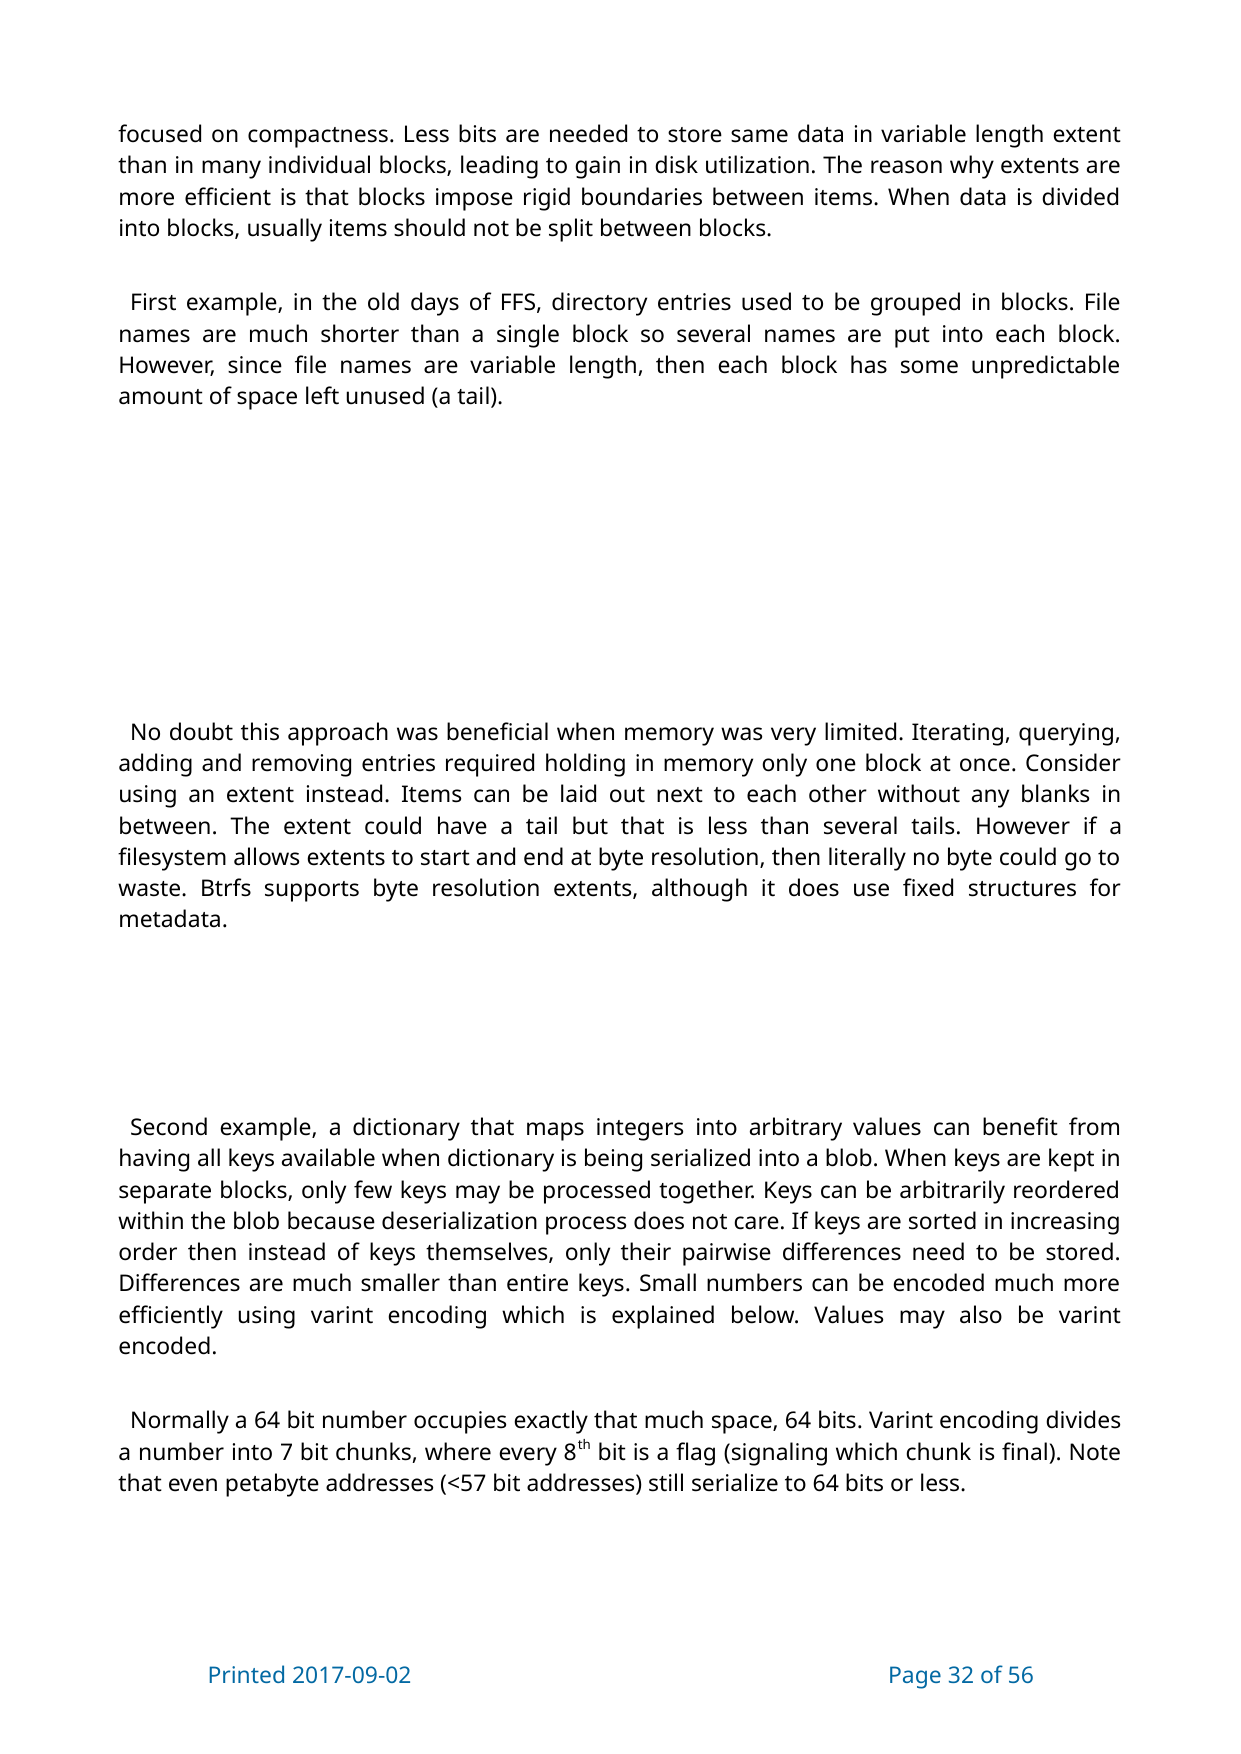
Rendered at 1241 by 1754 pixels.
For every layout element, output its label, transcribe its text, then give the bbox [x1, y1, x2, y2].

text No doubt this approach was beneficial when memory was very limited. Iterating, querying, adding and removing entries required holding in memory only one block at once. Consider using an extent instead. Items can be laid out next to each other without any blanks in between. The extent could have a tail but that is less than several tails. However if a filesystem allows extents to start and end at byte resolution, then literally no byte could go to waste. Btrfs supports byte resolution extents, although it does use fixed structures for metadata. [118, 716, 1122, 935]
text Second example, a dictionary that maps integers into arbitrary values can benefit from having all keys available when dictionary is being serialized into a blob. When keys are kept in separate blocks, only few keys may be processed together. Keys can be arbitrarily reordered within the blob because deserialization process does not care. If keys are sorted in increasing order then instead of keys themselves, only their pairwise differences need to be stored. Differences are much smaller than entire keys. Small numbers can be encoded much more efficiently using varint encoding which is explained below. Values may also be varint encoded. [118, 1111, 1122, 1361]
text Normally a 64 bit number occupies exactly that much space, 64 bits. Varint encoding divides a number into 7 bit chunks, where every 8th bit is a flag (signaling which chunk is final). Note that even petabyte addresses (<57 bit addresses) still serialize to 64 bits or less. [118, 1404, 1122, 1498]
text focused on compactness. Less bits are needed to store same data in variable length extent than in many individual blocks, leading to gain in disk utilization. The reason why extents are more efficient is that blocks impose rigid boundaries between items. When data is divided into blocks, usually items should not be split between blocks. [118, 118, 1122, 243]
text First example, in the old days of FFS, directory entries used to be grouped in blocks. File names are much shorter than a single block so several names are put into each block. However, since file names are variable length, then each block has some unpredictable amount of space left unused (a tail). [118, 286, 1122, 411]
